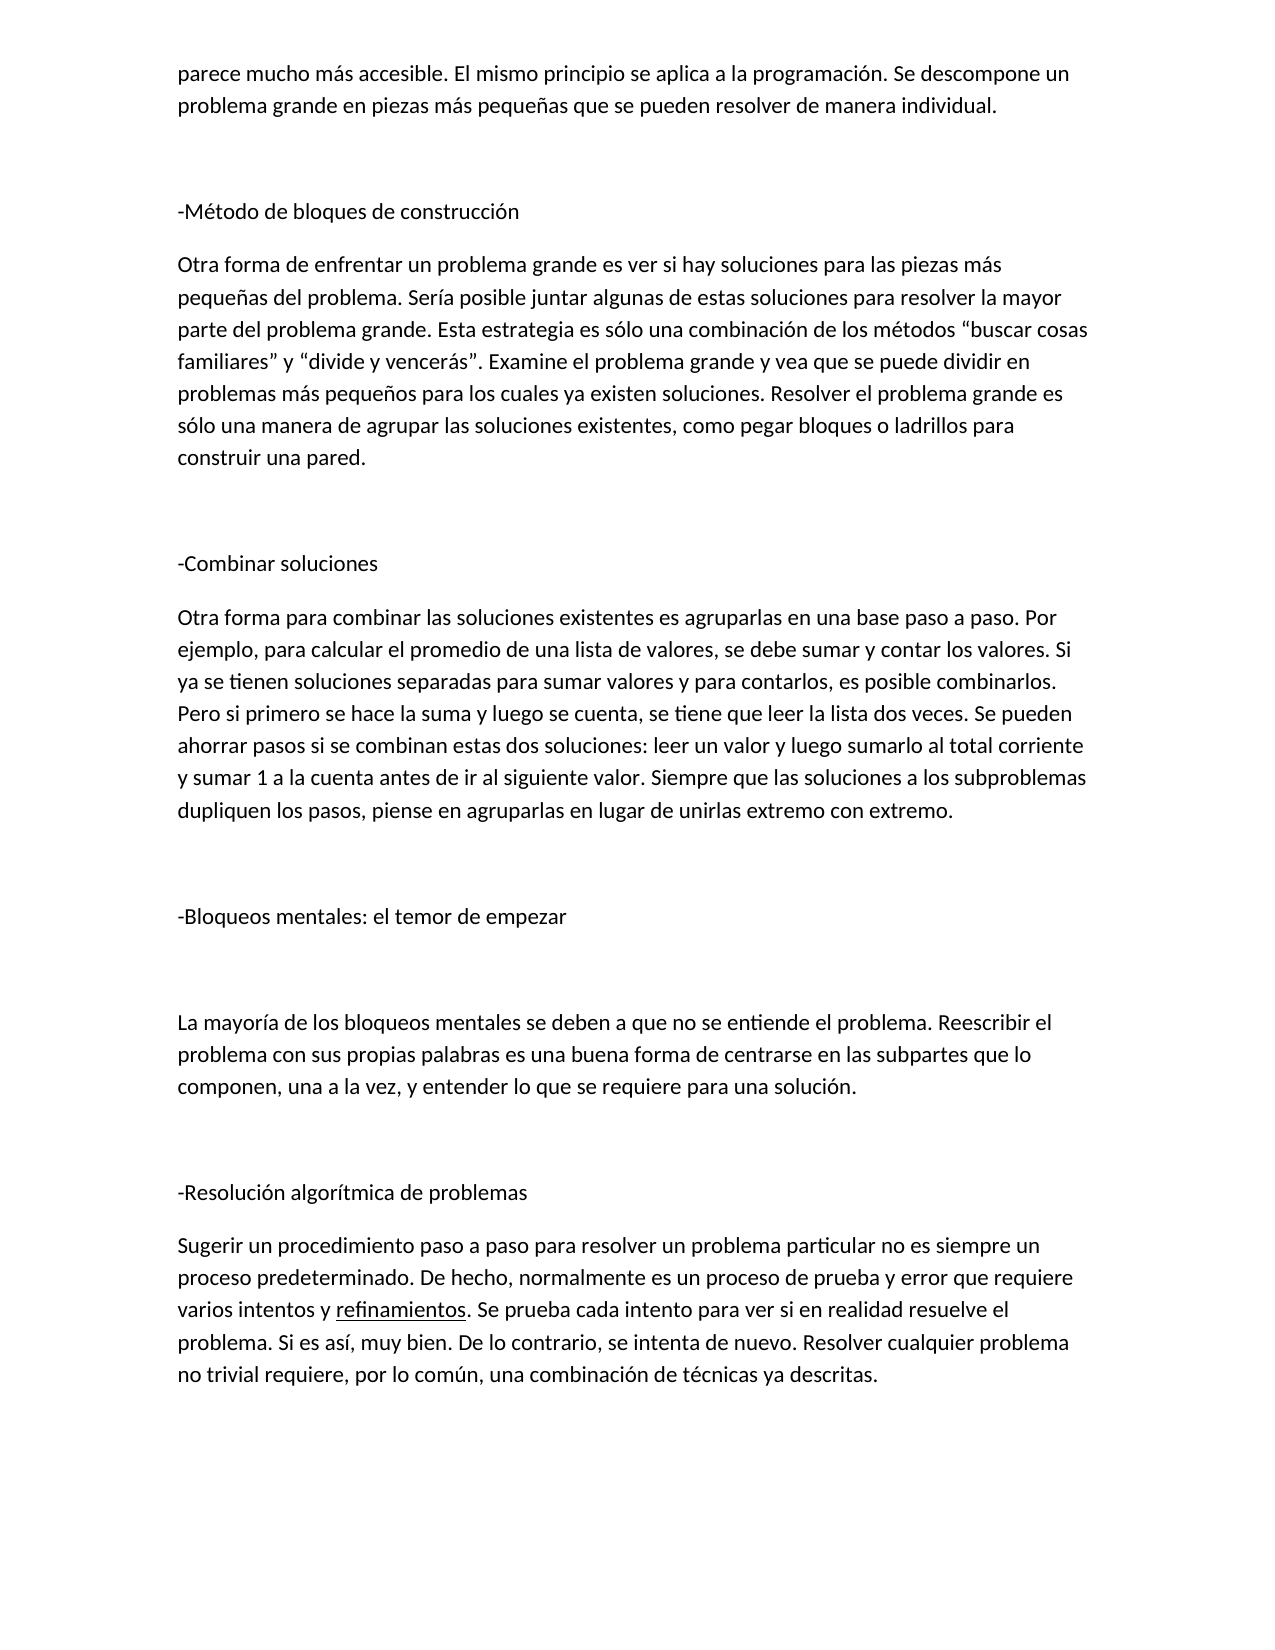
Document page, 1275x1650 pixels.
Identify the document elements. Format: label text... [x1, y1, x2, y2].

list Otra forma para combinar las soluciones existentes es agruparlas en una base paso a paso. Por ejemplo, para calcular el promedio de una lista de valores, se debe sumar y contar los valores. Si ya se tienen soluciones separadas para sumar valores y para contarlos, es posible combinarlos. Pero si primero se hace la suma y luego se cuenta, se tiene que leer la lista dos veces. Se pueden ahorrar pasos si se combinan estas dos soluciones: leer un valor y luego sumarlo al total corriente y sumar 1 a la cuenta antes de ir al siguiente valor. Siempre que las soluciones a los subproblemas dupliquen los pasos, piense en agruparlas en lugar de unirlas extremo con extremo. [177, 603, 1098, 824]
list -Combinar soluciones [177, 549, 1098, 578]
list -Resolución algorítmica de problemas [177, 1178, 1098, 1206]
list -Bloqueos mentales: el temor de empezar [177, 902, 1098, 930]
list Sugerir un procedimiento paso a paso para resolver un problema particular no es siempre un proceso predeterminado. De hecho, normalmente es un proceso de prueba y error que requiere varios intentos y refinamientos. Se prueba cada intento para ver si en realidad resuelve el problema. Si es así, muy bien. De lo contrario, se intenta de nuevo. Resolver cualquier problema no trivial requiere, por lo común, una combinación de técnicas ya descritas. [177, 1231, 1098, 1388]
list La mayoría de los bloqueos mentales se deben a que no se entiende el problema. Reescribir el problema con sus propias palabras es una buena forma de centrarse en las subpartes que lo componen, una a la vez, y entender lo que se requiere para una solución. [177, 1008, 1098, 1100]
list parece mucho más accesible. El mismo principio se aplica a la programación. Se descompone un problema grande en piezas más pequeñas que se pueden resolver de manera individual. [177, 59, 1098, 119]
list Otra forma de enfrentar un problema grande es ver si hay soluciones para las piezas más pequeñas del problema. Sería posible juntar algunas de estas soluciones para resolver la mayor parte del problema grande. Esta estrategia es sólo una combinación de los métodos “buscar cosas familiares” y “divide y vencerás”. Examine el problema grande y vea que se puede dividir en problemas más pequeños para los cuales ya existen soluciones. Resolver el problema grande es sólo una manera de agrupar las soluciones existentes, como pegar bloques o ladrillos para construir una pared. [177, 250, 1098, 472]
list -Método de bloques de construcción [177, 197, 1098, 225]
